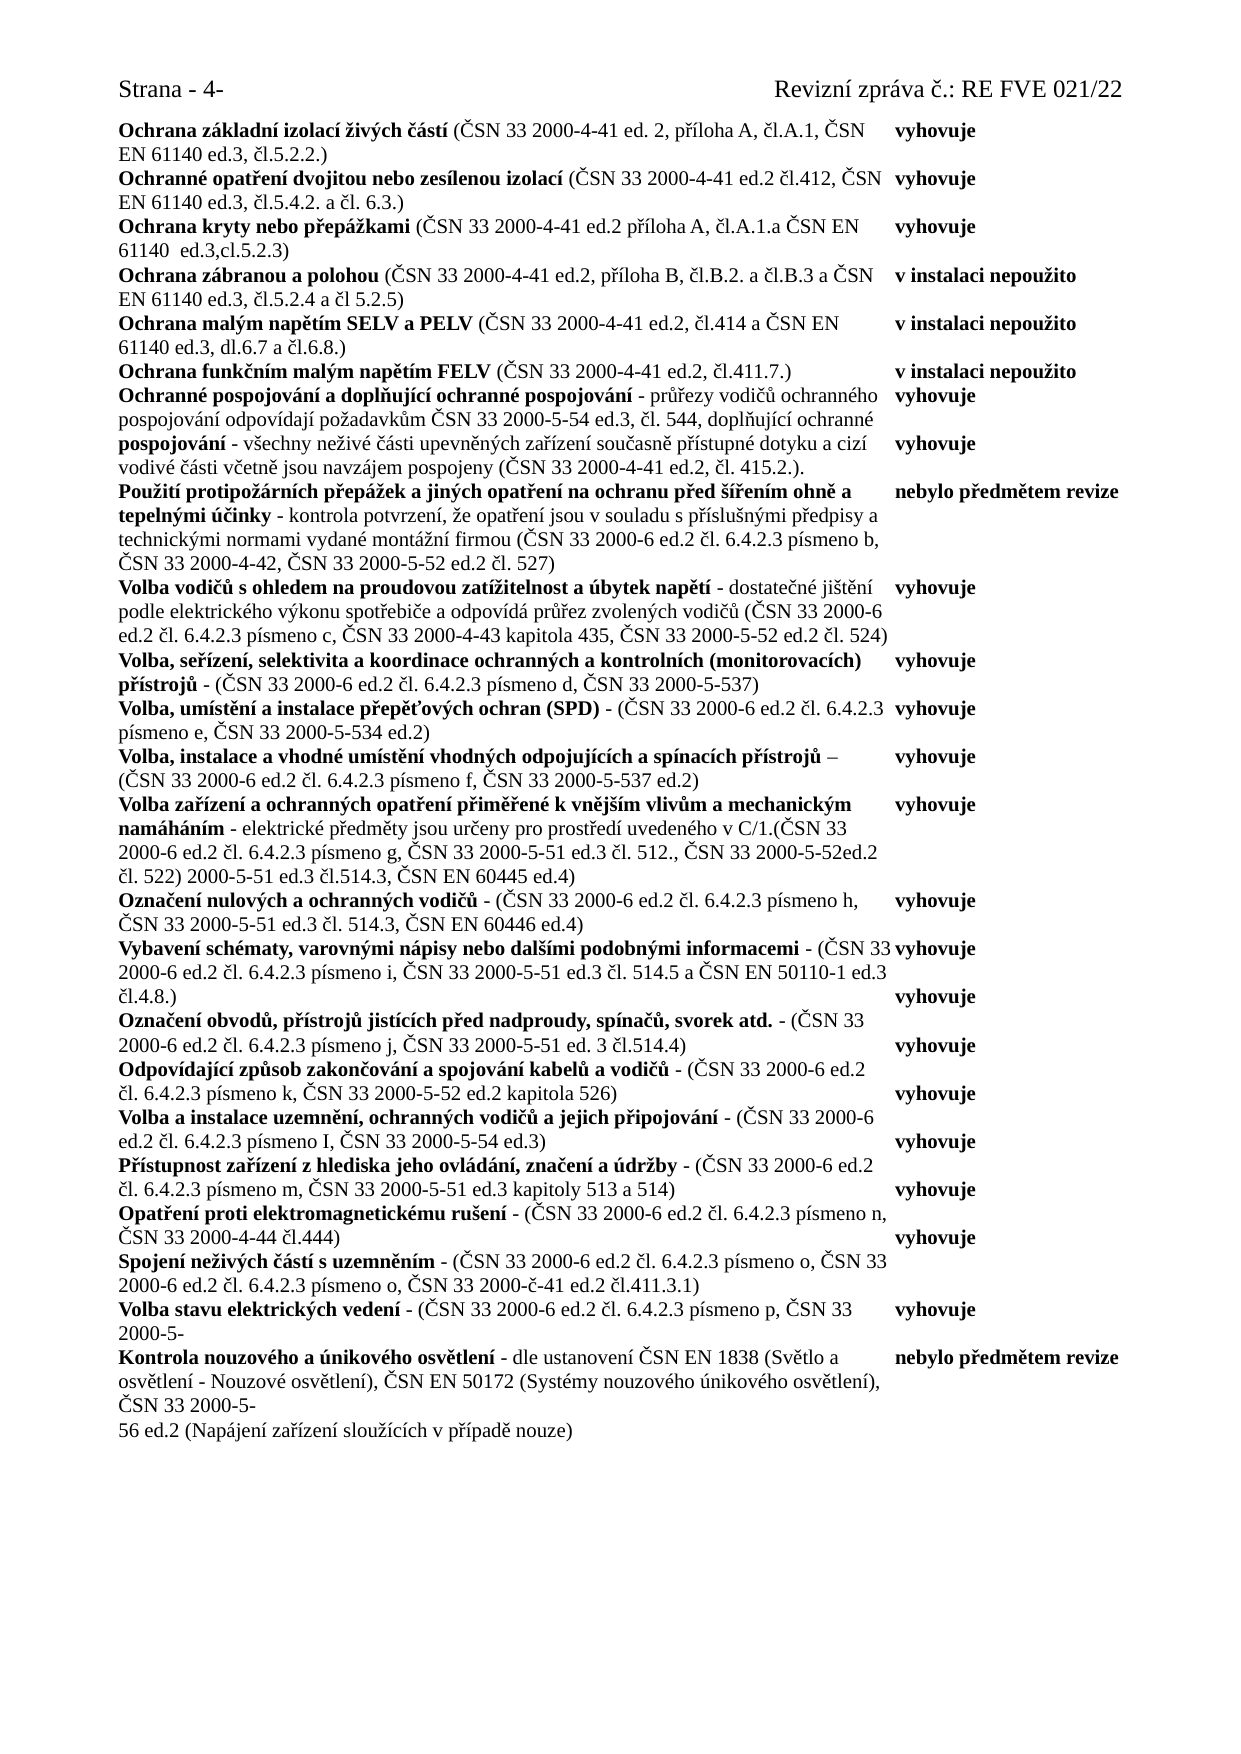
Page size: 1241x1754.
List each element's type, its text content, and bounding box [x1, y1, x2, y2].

text Označení obvodů, přístrojů jistících před nadproudy, spínačů, svorek atd. - (ČSN 33 2000-6 ed.2 čl. 6.4.2.3 písmeno j, ČSN 33 2000-5-51 ed. 3 čl.514.4) [118, 1008, 895, 1057]
text vyhovuje [895, 792, 1122, 816]
text Opatření proti elektromagnetickému rušení - (ČSN 33 2000-6 ed.2 čl. 6.4.2.3 písmeno n, ČSN 33 2000-4-44 čl.444) [118, 1201, 895, 1249]
text nebylo předmětem revize [895, 1345, 1122, 1369]
text Odpovídající způsob zakončování a spojování kabelů a vodičů - (ČSN 33 2000-6 ed.2 čl. 6.4.2.3 písmeno k, ČSN 33 2000-5-52 ed.2 kapitola 526) [118, 1057, 895, 1105]
text Ochrana kryty nebo přepážkami (ČSN 33 2000-4-41 ed.2 příloha A, čl.A.1.a ČSN EN 61140 ed.3,cl.5.2.3) [118, 214, 895, 262]
text Volba vodičů s ohledem na proudovou zatížitelnost a úbytek napětí - dostatečné jištění podle elektrického výkonu spotřebiče a odpovídá průřez zvolených vodičů (ČSN 33 2000-6 ed.2 čl. 6.4.2.3 písmeno c, ČSN 33 2000-4-43 kapitola 435, ČSN 33 2000-5-52 ed.2 čl. 524) [118, 575, 895, 647]
text Ochranné pospojování a doplňující ochranné pospojování - průřezy vodičů ochranného pospojování odpovídají požadavkům ČSN 33 2000-5-54 ed.3, čl. 544, doplňující ochranné pospojování - všechny neživé části upevněných zařízení současně přístupné dotyku a cizí vodivé části včetně jsou navzájem pospojeny (ČSN 33 2000-4-41 ed.2, čl. 415.2.). [118, 383, 895, 479]
text Ochranné opatření dvojitou nebo zesílenou izolací (ČSN 33 2000-4-41 ed.2 čl.412, ČSN EN 61140 ed.3, čl.5.4.2. a čl. 6.3.) [118, 166, 895, 214]
text vyhovuje [895, 647, 1122, 672]
text Kontrola nouzového a únikového osvětlení - dle ustanovení ČSN EN 1838 (Světlo a osvětlení - Nouzové osvětlení), ČSN EN 50172 (Systémy nouzového únikového osvětlení), ČSN 33 2000-5- [118, 1345, 895, 1417]
text vyhovuje [895, 166, 1122, 190]
text vyhovuje [895, 383, 1122, 407]
text vyhovuje [895, 1225, 1122, 1249]
text vyhovuje [895, 1081, 1122, 1105]
text Ochrana funkčním malým napětím FELV (ČSN 33 2000-4-41 ed.2, čl.411.7.) [118, 359, 895, 383]
text vyhovuje [895, 431, 1122, 455]
text vyhovuje [895, 936, 1122, 960]
text Ochrana malým napětím SELV a PELV (ČSN 33 2000-4-41 ed.2, čl.414 a ČSN EN 61140 ed.3, dl.6.7 a čl.6.8.) [118, 311, 895, 359]
text vyhovuje [895, 214, 1122, 238]
text Označení nulových a ochranných vodičů - (ČSN 33 2000-6 ed.2 čl. 6.4.2.3 písmeno h, ČSN 33 2000-5-51 ed.3 čl. 514.3, ČSN EN 60446 ed.4) [118, 888, 895, 936]
text Ochrana zábranou a polohou (ČSN 33 2000-4-41 ed.2, příloha B, čl.B.2. a čl.B.3 a ČSN EN 61140 ed.3, čl.5.2.4 a čl 5.2.5) [118, 262, 895, 311]
text Volba stavu elektrických vedení - (ČSN 33 2000-6 ed.2 čl. 6.4.2.3 písmeno p, ČSN 33 2000-5- [118, 1297, 895, 1345]
text Volba zařízení a ochranných opatření přiměřené k vnějším vlivům a mechanickým namáháním - elektrické předměty jsou určeny pro prostředí uvedeného v C/1.(ČSN 33 2000-6 ed.2 čl. 6.4.2.3 písmeno g, ČSN 33 2000-5-51 ed.3 čl. 512., ČSN 33 2000-5-52ed.2 čl. 522) 2000-5-51 ed.3 čl.514.3, ČSN EN 60445 ed.4) [118, 792, 895, 888]
text vyhovuje [895, 984, 1122, 1008]
text Volba, seřízení, selektivita a koordinace ochranných a kontrolních (monitorovacích) přístrojů - (ČSN 33 2000-6 ed.2 čl. 6.4.2.3 písmeno d, ČSN 33 2000-5-537) [118, 647, 895, 696]
text Spojení neživých částí s uzemněním - (ČSN 33 2000-6 ed.2 čl. 6.4.2.3 písmeno o, ČSN 33 2000-6 ed.2 čl. 6.4.2.3 písmeno o, ČSN 33 2000-č-41 ed.2 čl.411.3.1) [118, 1249, 895, 1297]
text v instalaci nepoužito [895, 311, 1122, 335]
text Volba a instalace uzemnění, ochranných vodičů a jejich připojování - (ČSN 33 2000-6 ed.2 čl. 6.4.2.3 písmeno I, ČSN 33 2000-5-54 ed.3) [118, 1105, 895, 1153]
text v instalaci nepoužito [895, 262, 1122, 287]
text vyhovuje [895, 888, 1122, 912]
text vyhovuje [895, 744, 1122, 768]
text vyhovuje [895, 1177, 1122, 1201]
text Volba, instalace a vhodné umístění vhodných odpojujících a spínacích přístrojů – (ČSN 33 2000-6 ed.2 čl. 6.4.2.3 písmeno f, ČSN 33 2000-5-537 ed.2) [118, 744, 895, 792]
text vyhovuje [895, 1297, 1122, 1321]
text vyhovuje [895, 575, 1122, 599]
text vyhovuje [895, 1129, 1122, 1153]
text v instalaci nepoužito [895, 359, 1122, 383]
text 56 ed.2 (Napájení zařízení sloužících v případě nouze) [118, 1417, 895, 1442]
text Přístupnost zařízení z hlediska jeho ovládání, značení a údržby - (ČSN 33 2000-6 ed.2 čl. 6.4.2.3 písmeno m, ČSN 33 2000-5-51 ed.3 kapitoly 513 a 514) [118, 1153, 895, 1201]
text Volba, umístění a instalace přepěťových ochran (SPD) - (ČSN 33 2000-6 ed.2 čl. 6.4.2.3 písmeno e, ČSN 33 2000-5-534 ed.2) [118, 696, 895, 744]
text Vybavení schématy, varovnými nápisy nebo dalšími podobnými informacemi - (ČSN 33 2000-6 ed.2 čl. 6.4.2.3 písmeno i, ČSN 33 2000-5-51 ed.3 čl. 514.5 a ČSN EN 50110-1 ed.3 čl.4.8.) [118, 936, 895, 1008]
text vyhovuje [895, 696, 1122, 720]
text vyhovuje [895, 1032, 1122, 1057]
text nebylo předmětem revize [895, 479, 1122, 503]
text vyhovuje [895, 118, 1122, 142]
text Použití protipožárních přepážek a jiných opatření na ochranu před šířením ohně a tepelnými účinky - kontrola potvrzení, že opatření jsou v souladu s příslušnými předpisy a technickými normami vydané montážní firmou (ČSN 33 2000-6 ed.2 čl. 6.4.2.3 písmeno b, ČSN 33 2000-4-42, ČSN 33 2000-5-52 ed.2 čl. 527) [118, 479, 895, 575]
text Ochrana základní izolací živých částí (ČSN 33 2000-4-41 ed. 2, příloha A, čl.A.1, ČSN EN 61140 ed.3, čl.5.2.2.) [118, 118, 895, 166]
